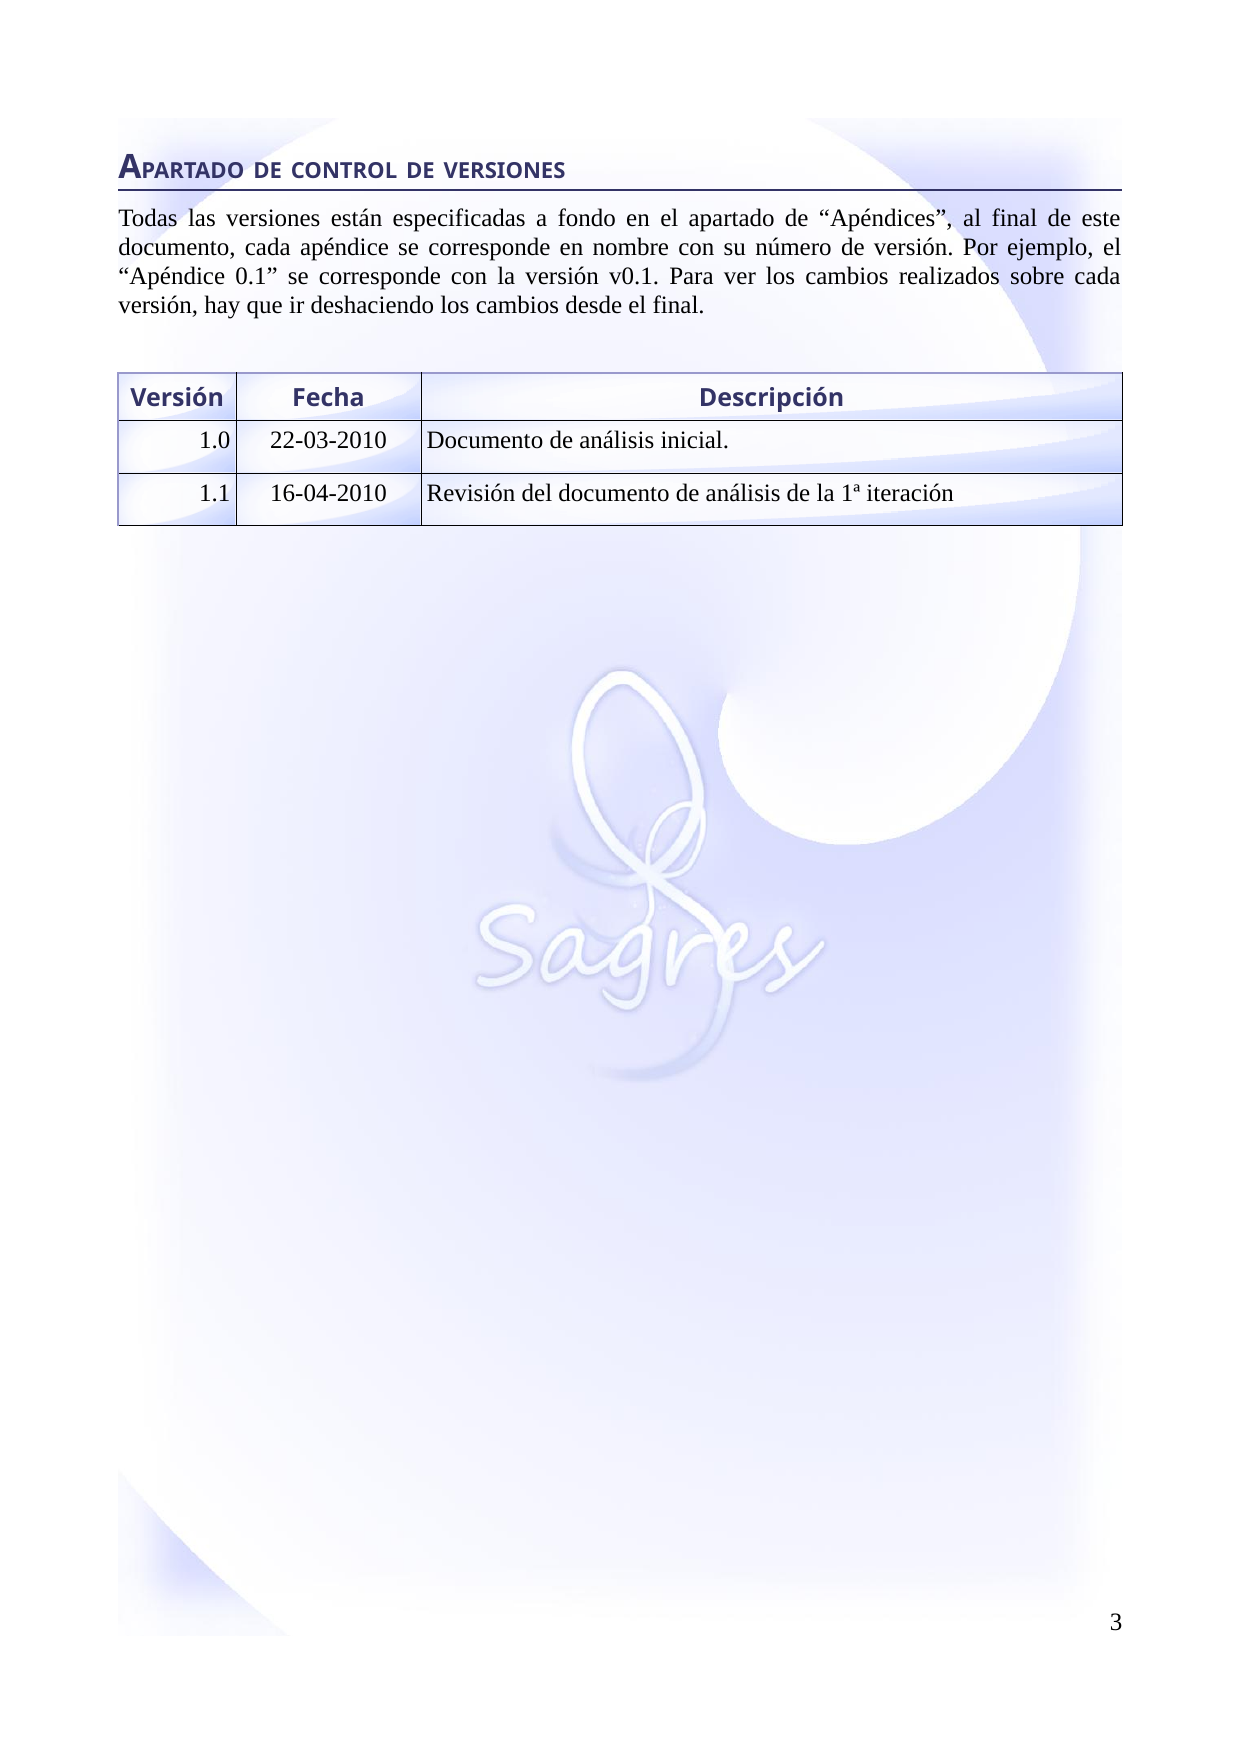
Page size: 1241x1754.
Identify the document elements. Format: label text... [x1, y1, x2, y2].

subtitle Apartado de control de versiones [118, 143, 1122, 189]
table_cell Revisión del documento de análisis de la 1ª iteración [422, 474, 1122, 525]
table_cell 16-04-2010 [237, 474, 421, 525]
picture [118, 318, 1122, 372]
table_cell Documento de análisis inicial. [422, 421, 1122, 473]
table_cell 1.1 [119, 474, 236, 525]
table_cell 1.0 [119, 421, 236, 473]
picture [118, 118, 1122, 143]
picture [118, 191, 1122, 203]
table_header Versión [119, 374, 236, 420]
table_cell 22-03-2010 [237, 421, 421, 473]
table_header Descripción [422, 374, 1122, 420]
text Todas las versiones están especificadas a fondo en el apartado de “Apéndices”, al final de este documento, cada apéndice se corresponde en nombre con su número de versión. Por ejemplo, el “Apéndice 0.1” se corresponde con la versión v0.1. Para ver los cambios realizados sobre cada versión, hay que ir deshaciendo los cambios desde el final. [118, 203, 1122, 318]
picture [118, 526, 1122, 1636]
table_header Fecha [237, 374, 421, 420]
